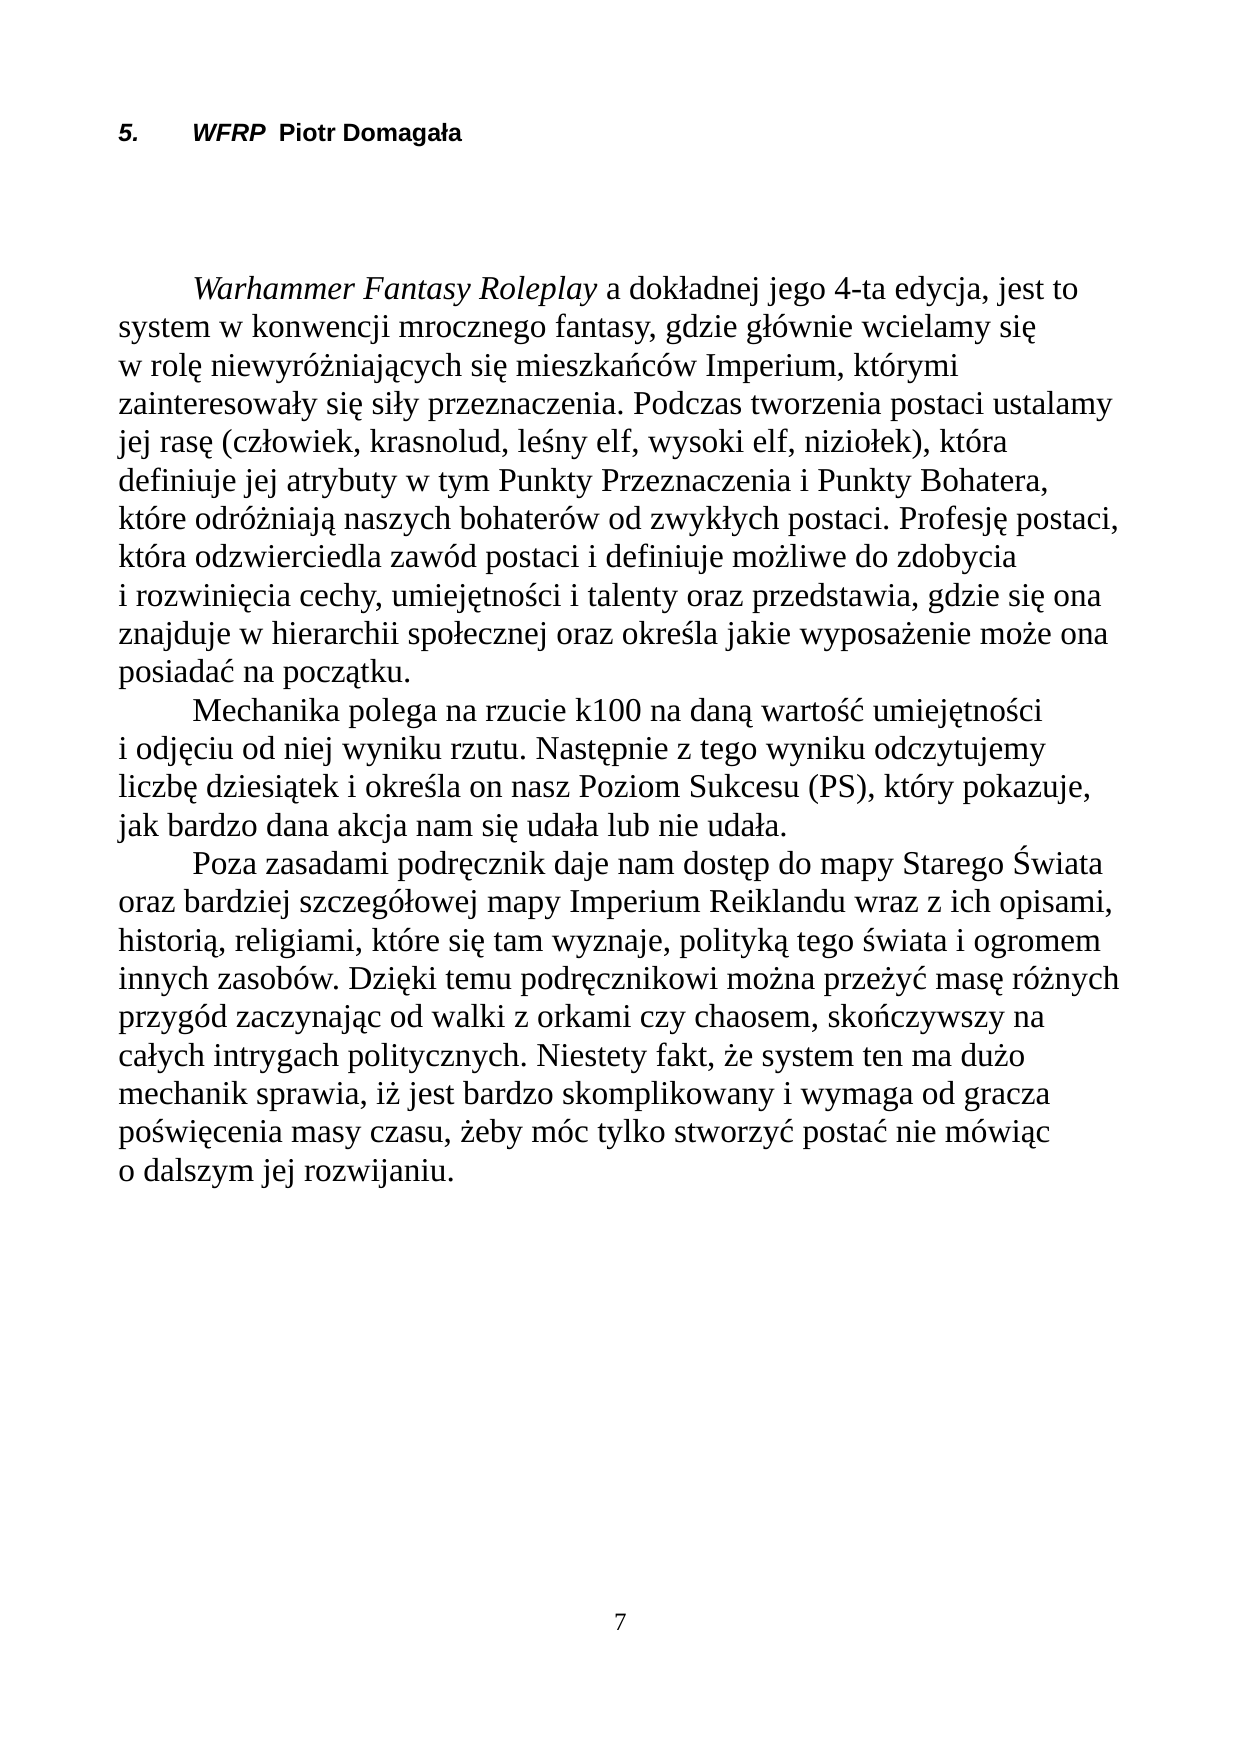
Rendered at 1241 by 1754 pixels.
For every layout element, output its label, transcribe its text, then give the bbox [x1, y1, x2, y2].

text Mechanika polega na rzucie k100 na daną wartość umiejętności i odjęciu od niej wyniku rzutu. Następnie z tego wyniku odczytujemy liczbę dziesiątek i określa on nasz Poziom Sukcesu (PS), który pokazuje, jak bardzo dana akcja nam się udała lub nie udała. [118, 690, 1122, 843]
subtitle WFRP Piotr Domagała [118, 118, 1122, 147]
text Warhammer Fantasy Roleplay a dokładnej jego 4-ta edycja, jest to system w konwencji mrocznego fantasy, gdzie głównie wcielamy się w rolę niewyróżniających się mieszkańców Imperium, którymi zainteresowały się siły przeznaczenia. Podczas tworzenia postaci ustalamy jej rasę (człowiek, krasnolud, leśny elf, wysoki elf, niziołek), która definiuje jej atrybuty w tym Punkty Przeznaczenia i Punkty Bohatera, które odróżniają naszych bohaterów od zwykłych postaci. Profesję postaci, która odzwierciedla zawód postaci i definiuje możliwe do zdobycia i rozwinięcia cechy, umiejętności i talenty oraz przedstawia, gdzie się ona znajduje w hierarchii społecznej oraz określa jakie wyposażenie może ona posiadać na początku. [118, 268, 1122, 690]
text Poza zasadami podręcznik daje nam dostęp do mapy Starego Świata oraz bardziej szczegółowej mapy Imperium Reiklandu wraz z ich opisami, historią, religiami, które się tam wyznaje, polityką tego świata i ogromem innych zasobów. Dzięki temu podręcznikowi można przeżyć masę różnych przygód zaczynając od walki z orkami czy chaosem, skończywszy na całych intrygach politycznych. Niestety fakt, że system ten ma dużo mechanik sprawia, iż jest bardzo skomplikowany i wymaga od gracza poświęcenia masy czasu, żeby móc tylko stworzyć postać nie mówiąc o dalszym jej rozwijaniu. [118, 843, 1122, 1188]
